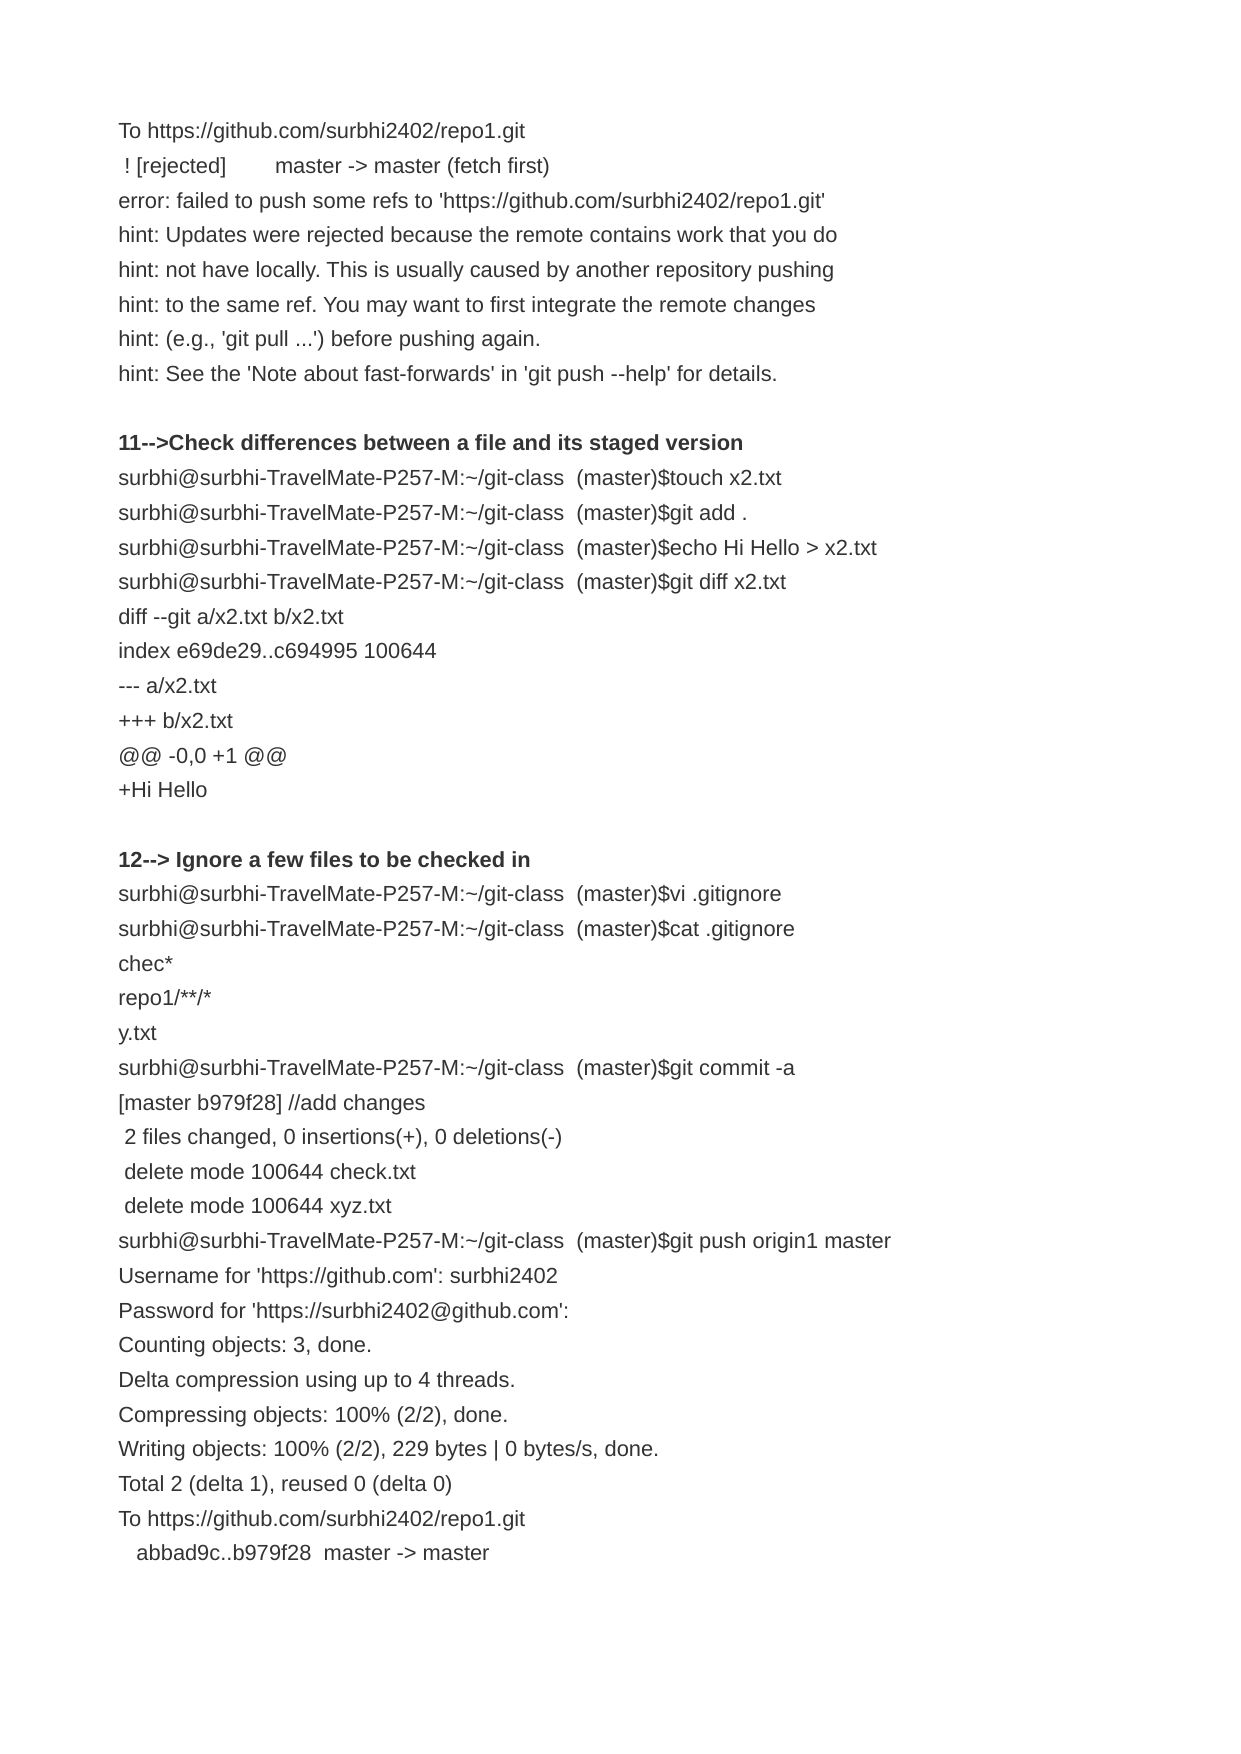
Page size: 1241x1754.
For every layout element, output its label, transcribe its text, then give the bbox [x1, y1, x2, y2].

text +++ b/x2.txt [118, 708, 1122, 733]
text Total 2 (delta 1), reused 0 (delta 0) [118, 1471, 1122, 1496]
text surbhi@surbhi-TravelMate-P257-M:~/git-class (master)$git diff x2.txt [118, 569, 1122, 594]
text --- a/x2.txt [118, 673, 1122, 698]
text surbhi@surbhi-TravelMate-P257-M:~/git-class (master)$git add . [118, 500, 1122, 525]
text chec* [118, 951, 1122, 976]
text 12--> Ignore a few files to be checked in [118, 847, 1122, 872]
text To https://github.com/surbhi2402/repo1.git [118, 118, 1122, 143]
text hint: Updates were rejected because the remote contains work that you do [118, 222, 1122, 247]
text hint: not have locally. This is usually caused by another repository pushing [118, 257, 1122, 282]
text surbhi@surbhi-TravelMate-P257-M:~/git-class (master)$vi .gitignore [118, 881, 1122, 906]
text surbhi@surbhi-TravelMate-P257-M:~/git-class (master)$git push origin1 master [118, 1228, 1122, 1253]
text @@ -0,0 +1 @@ [118, 742, 1122, 768]
text Compressing objects: 100% (2/2), done. [118, 1402, 1122, 1427]
text 11-->Check differences between a file and its staged version [118, 430, 1122, 456]
text 2 files changed, 0 insertions(+), 0 deletions(-) [118, 1124, 1122, 1149]
text Username for 'https://github.com': surbhi2402 [118, 1263, 1122, 1288]
text [master b979f28] //add changes [118, 1089, 1122, 1114]
text delete mode 100644 xyz.txt [118, 1193, 1122, 1219]
text hint: (e.g., 'git pull ...') before pushing again. [118, 326, 1122, 351]
text surbhi@surbhi-TravelMate-P257-M:~/git-class (master)$touch x2.txt [118, 465, 1122, 490]
text repo1/**/* [118, 985, 1122, 1011]
text abbad9c..b979f28 master -> master [118, 1540, 1122, 1566]
text To https://github.com/surbhi2402/repo1.git [118, 1506, 1122, 1531]
text hint: to the same ref. You may want to first integrate the remote changes [118, 292, 1122, 317]
text diff --git a/x2.txt b/x2.txt [118, 604, 1122, 629]
text Password for 'https://surbhi2402@github.com': [118, 1297, 1122, 1323]
text Writing objects: 100% (2/2), 229 bytes | 0 bytes/s, done. [118, 1436, 1122, 1461]
text index e69de29..c694995 100644 [118, 638, 1122, 664]
text surbhi@surbhi-TravelMate-P257-M:~/git-class (master)$cat .gitignore [118, 916, 1122, 941]
text hint: See the 'Note about fast-forwards' in 'git push --help' for details. [118, 361, 1122, 386]
text y.txt [118, 1020, 1122, 1045]
text ! [rejected] master -> master (fetch first) [118, 153, 1122, 178]
text Counting objects: 3, done. [118, 1332, 1122, 1357]
text +Hi Hello [118, 777, 1122, 802]
text surbhi@surbhi-TravelMate-P257-M:~/git-class (master)$echo Hi Hello > x2.txt [118, 534, 1122, 559]
text delete mode 100644 check.txt [118, 1159, 1122, 1184]
text error: failed to push some refs to 'https://github.com/surbhi2402/repo1.git' [118, 187, 1122, 213]
text Delta compression using up to 4 threads. [118, 1367, 1122, 1392]
text surbhi@surbhi-TravelMate-P257-M:~/git-class (master)$git commit -a [118, 1055, 1122, 1080]
